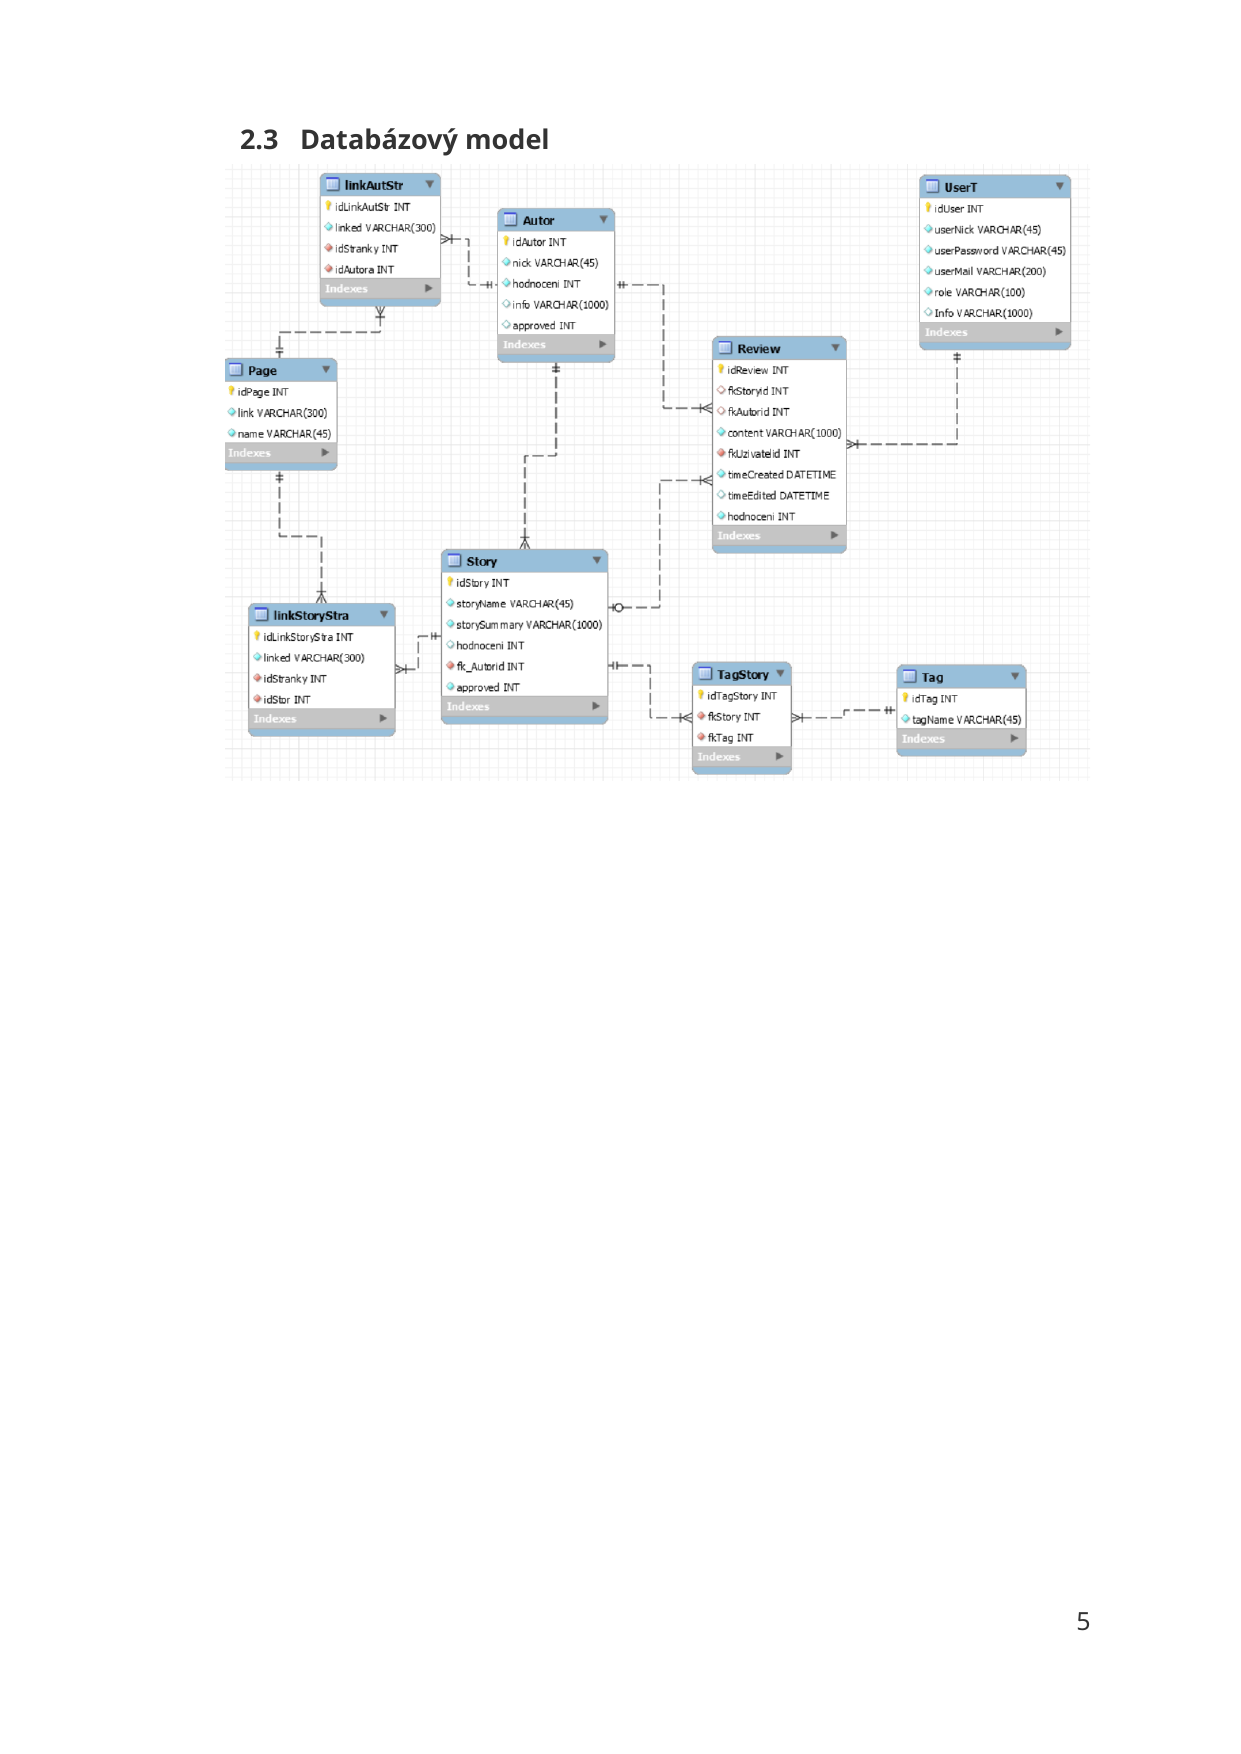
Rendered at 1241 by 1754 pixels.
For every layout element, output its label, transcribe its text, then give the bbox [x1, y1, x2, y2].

subtitle Databázový model [240, 121, 1090, 158]
picture [225, 164, 1091, 781]
